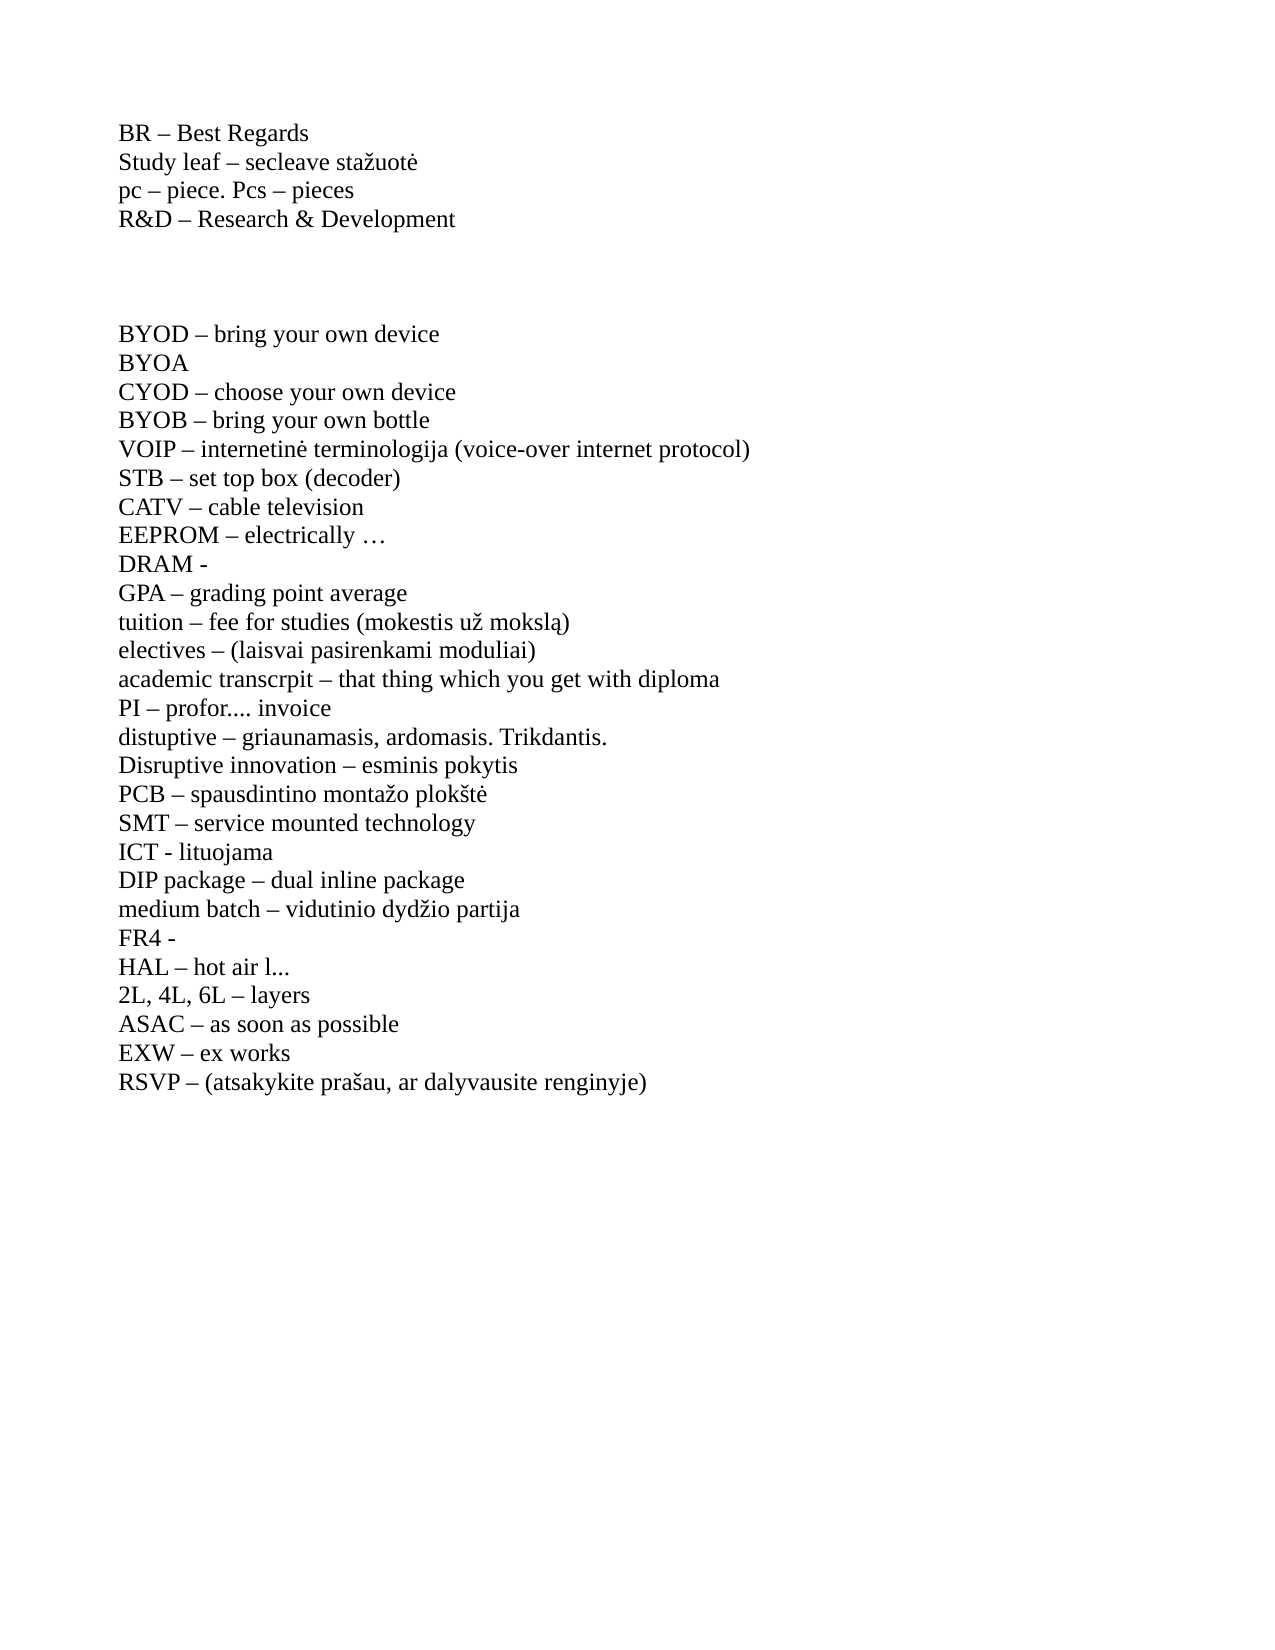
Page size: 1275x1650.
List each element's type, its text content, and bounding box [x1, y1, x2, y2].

text pc – piece. Pcs – pieces [118, 176, 1157, 204]
text PI – profor.... invoice [118, 693, 1157, 722]
text Study leaf – secleave stažuotė [118, 147, 1157, 176]
text R&D – Research & Development [118, 204, 1157, 233]
text STB – set top box (decoder) [118, 463, 1157, 492]
text distuptive – griaunamasis, ardomasis. Trikdantis. [118, 722, 1157, 751]
text DIP package – dual inline package [118, 866, 1157, 894]
text GPA – grading point average [118, 578, 1157, 607]
text BYOD – bring your own device [118, 319, 1157, 348]
text PCB – spausdintino montažo plokštė [118, 779, 1157, 808]
text tuition – fee for studies (mokestis už mokslą) [118, 607, 1157, 636]
text EXW – ex works [118, 1038, 1157, 1067]
text EEPROM – electrically … [118, 521, 1157, 549]
text SMT – service mounted technology [118, 808, 1157, 837]
text RSVP – (atsakykite prašau, ar dalyvausite renginyje) [118, 1067, 1157, 1096]
text ASAC – as soon as possible [118, 1009, 1157, 1038]
text Disruptive innovation – esminis pokytis [118, 751, 1157, 779]
text DRAM - [118, 549, 1157, 578]
text VOIP – internetinė terminologija (voice-over internet protocol) [118, 434, 1157, 463]
text academic transcrpit – that thing which you get with diploma [118, 664, 1157, 693]
text HAL – hot air l... [118, 952, 1157, 981]
text CATV – cable television [118, 492, 1157, 521]
text electives – (laisvai pasirenkami moduliai) [118, 636, 1157, 664]
text ICT - lituojama [118, 837, 1157, 866]
text FR4 - [118, 923, 1157, 952]
text BR – Best Regards [118, 118, 1157, 147]
text CYOD – choose your own device [118, 377, 1157, 406]
text medium batch – vidutinio dydžio partija [118, 894, 1157, 923]
text 2L, 4L, 6L – layers [118, 981, 1157, 1009]
text BYOB – bring your own bottle [118, 406, 1157, 434]
text BYOA [118, 348, 1157, 377]
